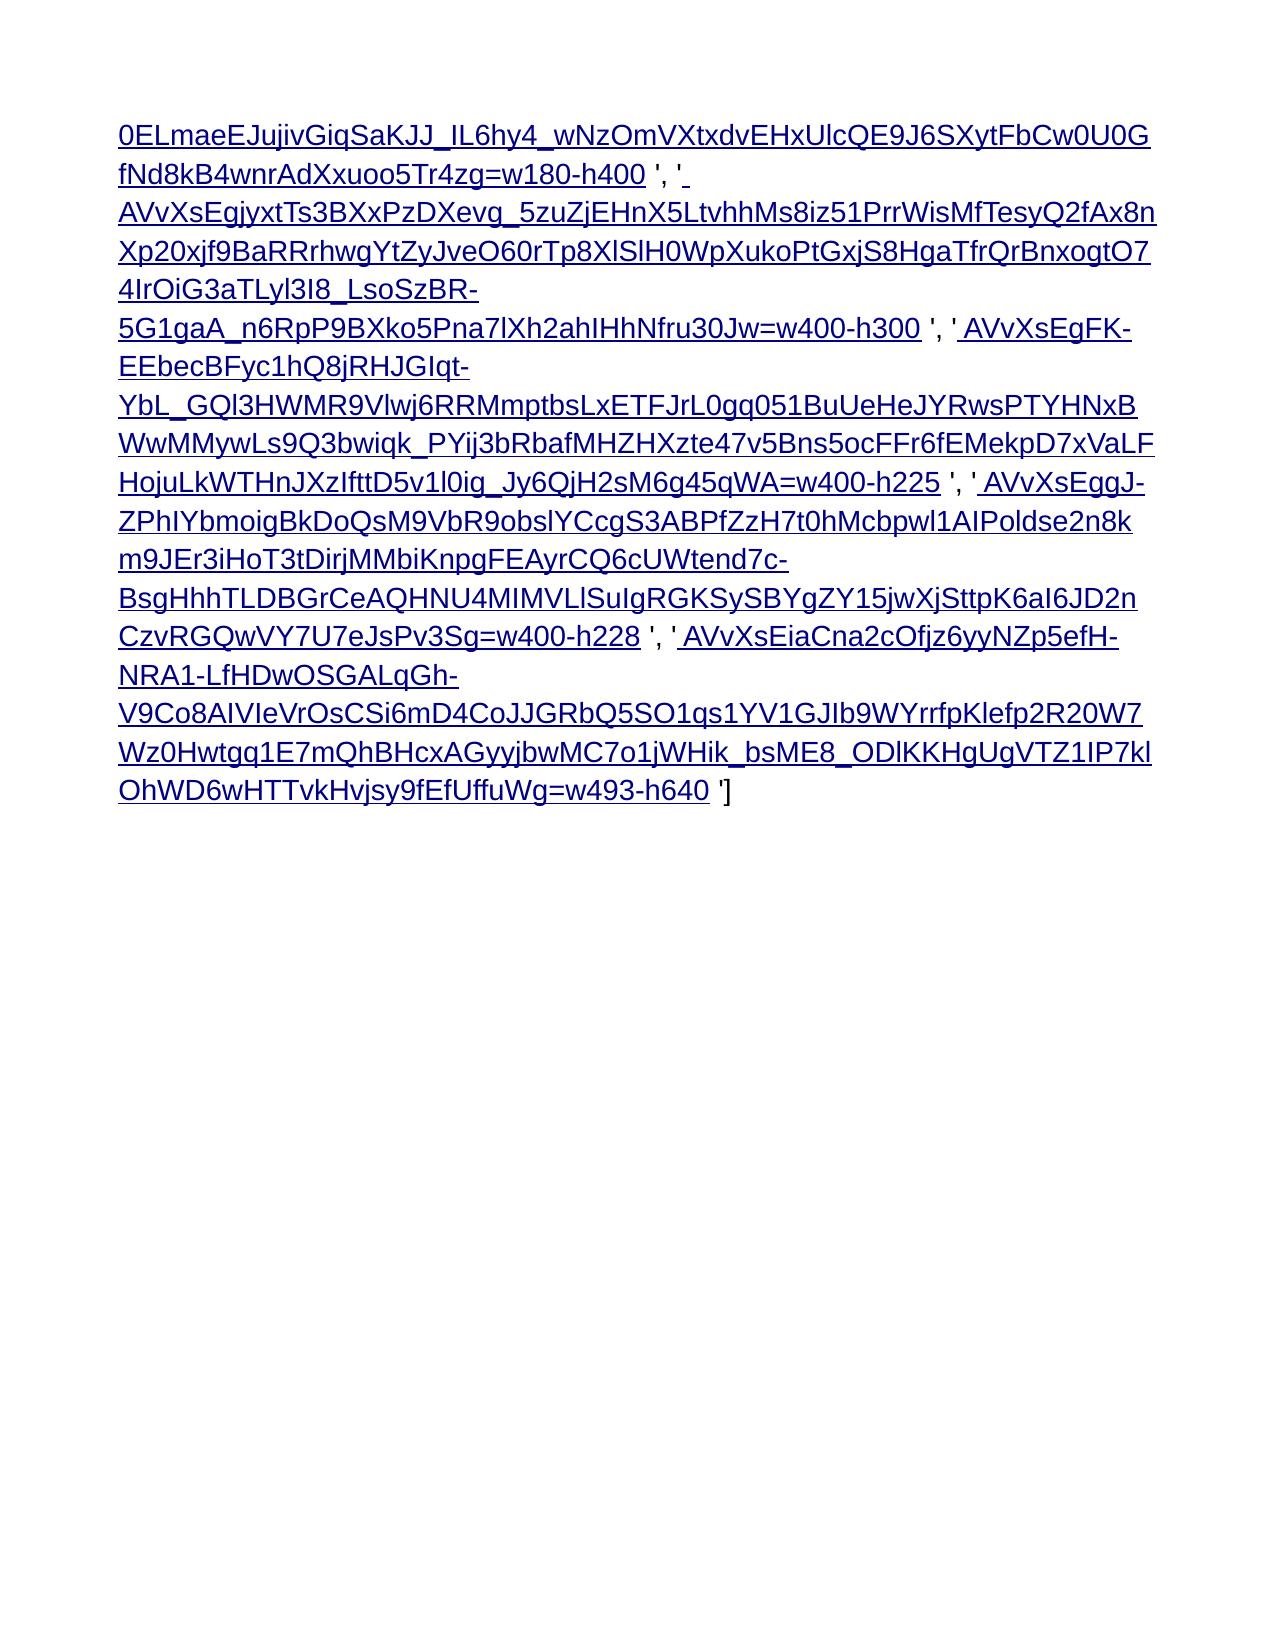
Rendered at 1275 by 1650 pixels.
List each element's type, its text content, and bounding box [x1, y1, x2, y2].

text 0ELmaeEJujivGiqSaKJJ_IL6hy4_wNzOmVXtxdvEHxUlcQE9J6SXytFbCw0U0GfNd8kB4wnrAdXxuoo5Tr4zg=w180-h400 ', ' AVvXsEgjyxtTs3BXxPzDXevg_5zuZjEHnX5LtvhhMs8iz51PrrWisMfTesyQ2fAx8n [118, 118, 1157, 224]
text Xp20xjf9BaRRrhwgYtZyJveO60rTp8XlSlH0WpXukoPtGxjS8HgaTfrQrBnxogtO74IrOiG3aTLyl3I8_LsoSzBR-5G1gaA_n6RpP9BXko5Pna7lXh2ahIHhNfru30Jw=w400-h300 ', ' AVvXsEgFK-EEbecBFyc1hQ8jRHJGIqt-YbL_GQl3HWMR9Vlwj6RRMmptbsLxETFJrL0gq051BuUeHeJYRwsPTYHNxBWwMMywLs9Q3bwiqk_PYij3bRbafMHZHXzte47v5Bns5ocFFr6fEMekpD7xVaLFHojuLkWTHnJXzIfttD5v1l0ig_Jy6QjH2sM6g45qWA=w400-h225 ', ' AVvXsEggJ-ZPhIYbmoigBkDoQsM9VbR9obslYCcgS3ABPfZzH7t0hMcbpwl1AIPoldse2n8km9JEr3iHoT3tDirjMMbiKnpgFEAyrCQ6cUWtend7c-BsgHhhTLDBGrCeAQHNU4MIMVLlSuIgRGKSySBYgZY15jwXjSttpK6aI6JD2nCzvRGQwVY7U7eJsPv3Sg=w400-h228 ', ' AVvXsEiaCna2cOfjz6yyNZp5efH-NRA1-LfHDwOSGALqGh-V9Co8AIVIeVrOsCSi6mD4CoJJGRbQ5SO1qs1YV1GJIb9WYrrfpKlefp2R20W7Wz0Hwtgq1E7mQhBHcxAGyyjbwMC7o1jWHik_bsME8_ODlKKHgUgVTZ1IP7klOhWD6wHTTvkHvjsy9fEfUffuWg=w493-h640 '] [118, 226, 1157, 807]
